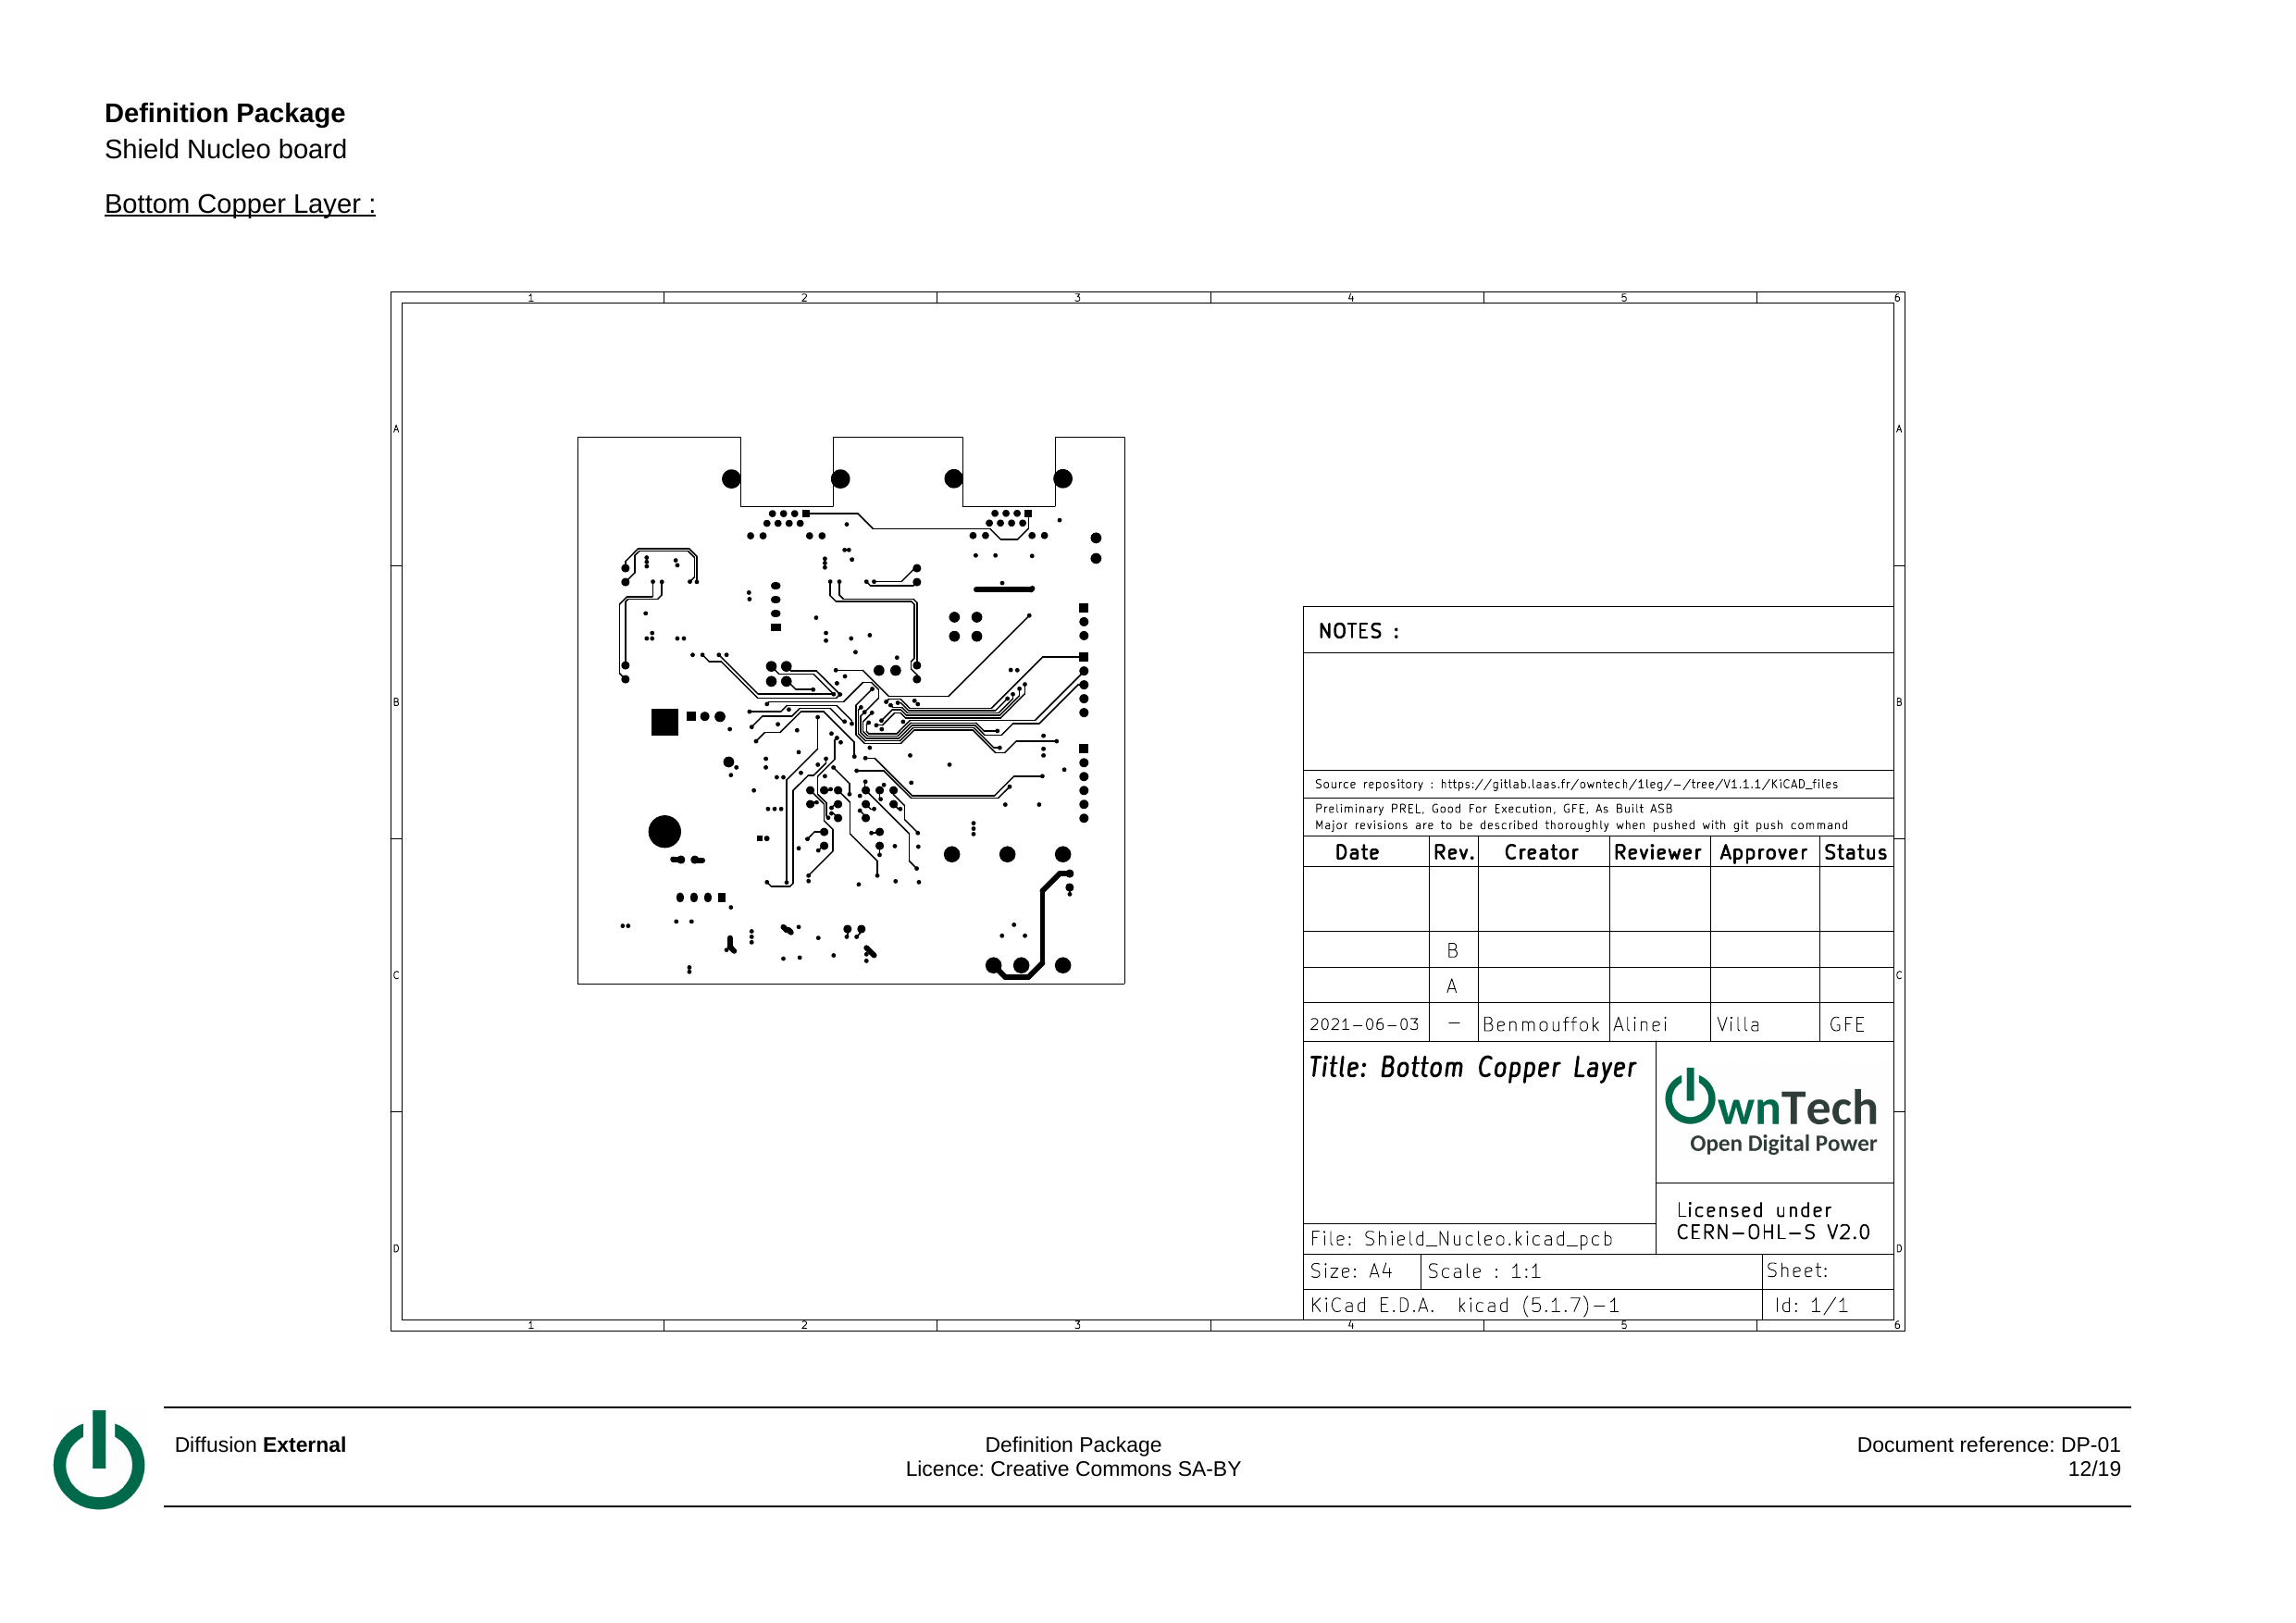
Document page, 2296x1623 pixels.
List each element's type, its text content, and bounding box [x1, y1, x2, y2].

picture [51, 1406, 56, 1512]
subtitle Bottom Copper Layer : [376, 188, 2191, 219]
